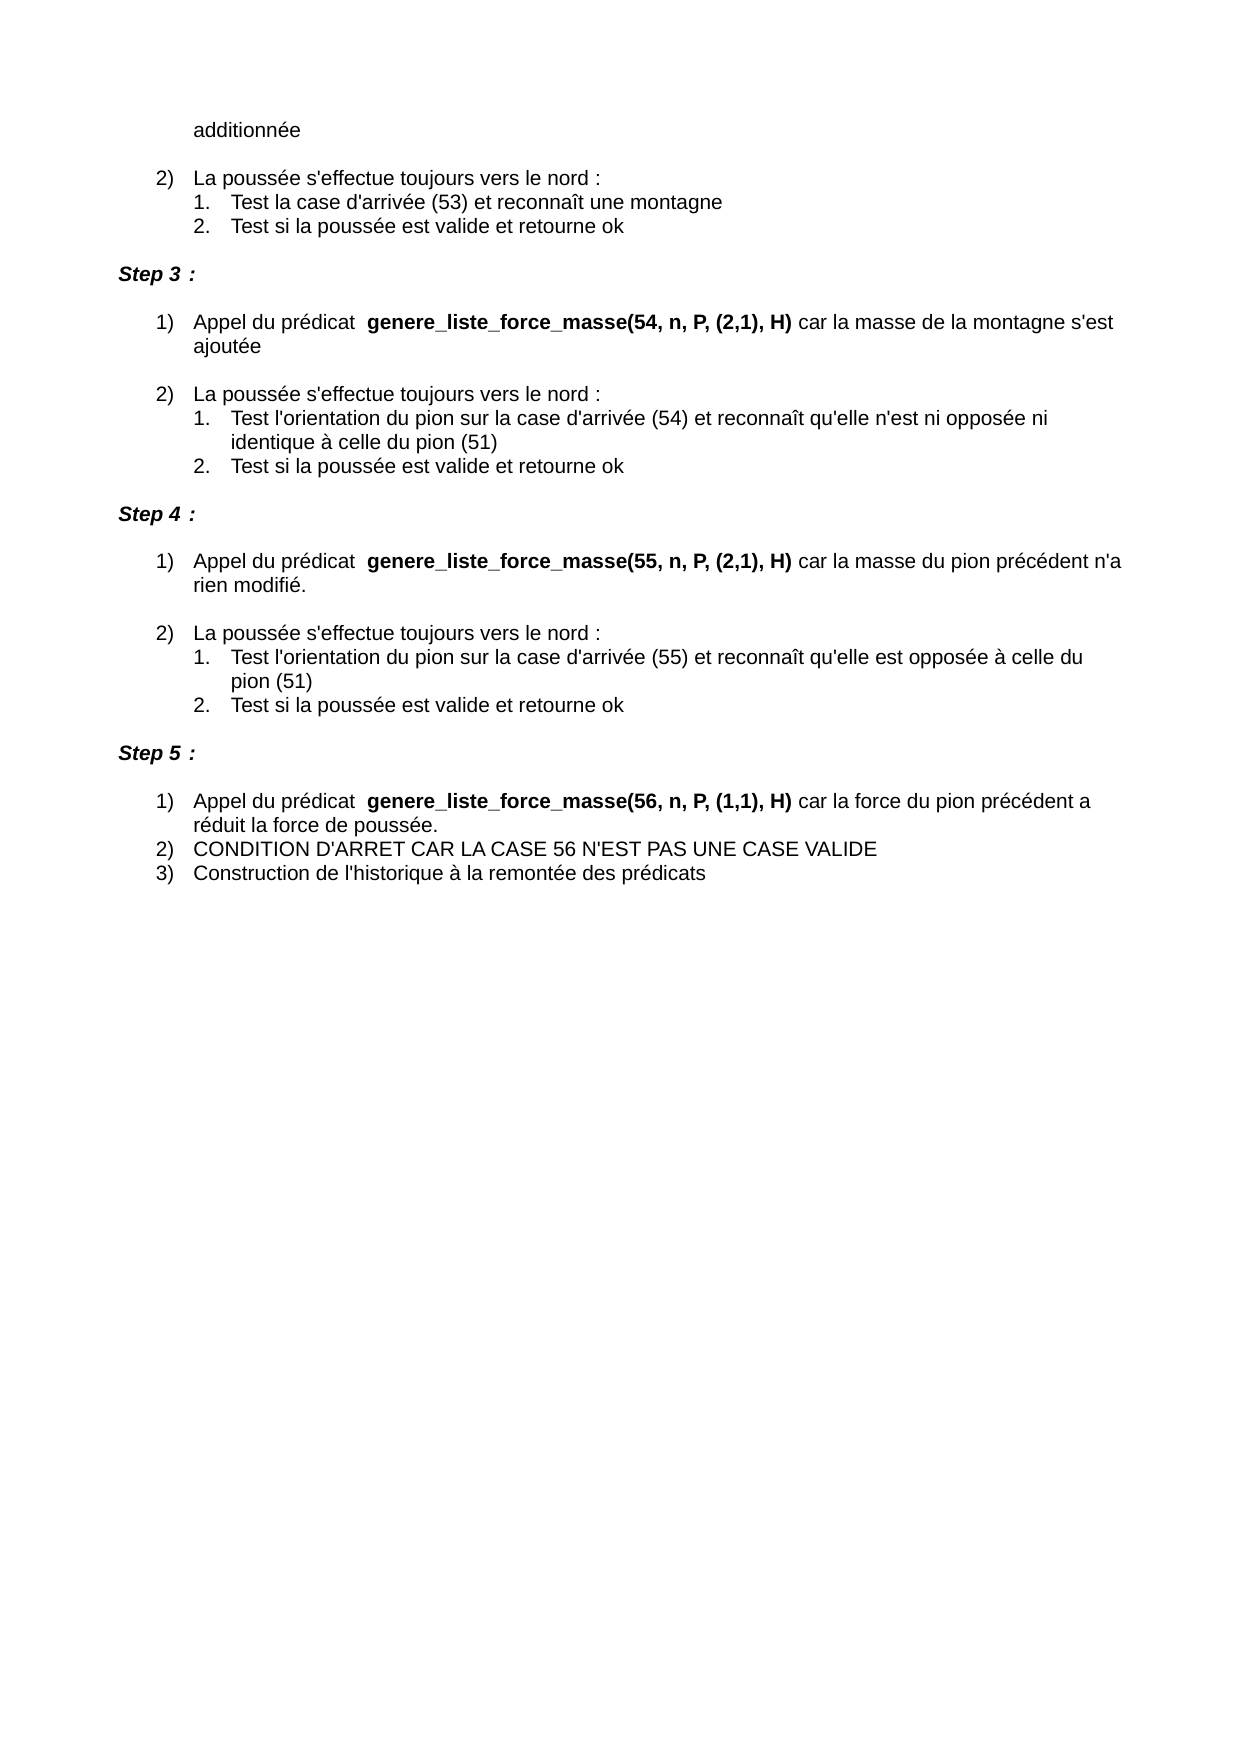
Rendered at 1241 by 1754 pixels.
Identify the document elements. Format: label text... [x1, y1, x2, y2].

list La poussée s'effectue toujours vers le nord : [156, 382, 1122, 406]
list Test l'orientation du pion sur la case d'arrivée (55) et reconnaît qu'elle est opposée à celle du pion (51) [193, 645, 1122, 693]
list Construction de l'historique à la remontée des prédicats [156, 861, 1122, 885]
list additionnée [156, 118, 1122, 142]
list Test la case d'arrivée (53) et reconnaît une montagne [193, 190, 1122, 214]
list Appel du prédicat genere_liste_force_masse(56, n, P, (1,1), H) car la force du pion précédent a réduit la force de poussée. [156, 789, 1122, 837]
list La poussée s'effectue toujours vers le nord : [156, 621, 1122, 645]
text Step 5 : [118, 741, 1122, 765]
list Test l'orientation du pion sur la case d'arrivée (54) et reconnaît qu'elle n'est ni opposée ni identique à celle du pion (51) [193, 406, 1122, 453]
list Appel du prédicat genere_liste_force_masse(55, n, P, (2,1), H) car la masse du pion précédent n'a rien modifié. [156, 549, 1122, 597]
list Test si la poussée est valide et retourne ok [193, 453, 1122, 477]
list CONDITION D'ARRET CAR LA CASE 56 N'EST PAS UNE CASE VALIDE [156, 837, 1122, 861]
text Step 4 : [118, 501, 1122, 525]
list Appel du prédicat genere_liste_force_masse(54, n, P, (2,1), H) car la masse de la montagne s'est ajoutée [156, 310, 1122, 358]
list Test si la poussée est valide et retourne ok [193, 693, 1122, 717]
list Test si la poussée est valide et retourne ok [193, 214, 1122, 238]
text Step 3 : [118, 262, 1122, 286]
list La poussée s'effectue toujours vers le nord : [156, 166, 1122, 190]
